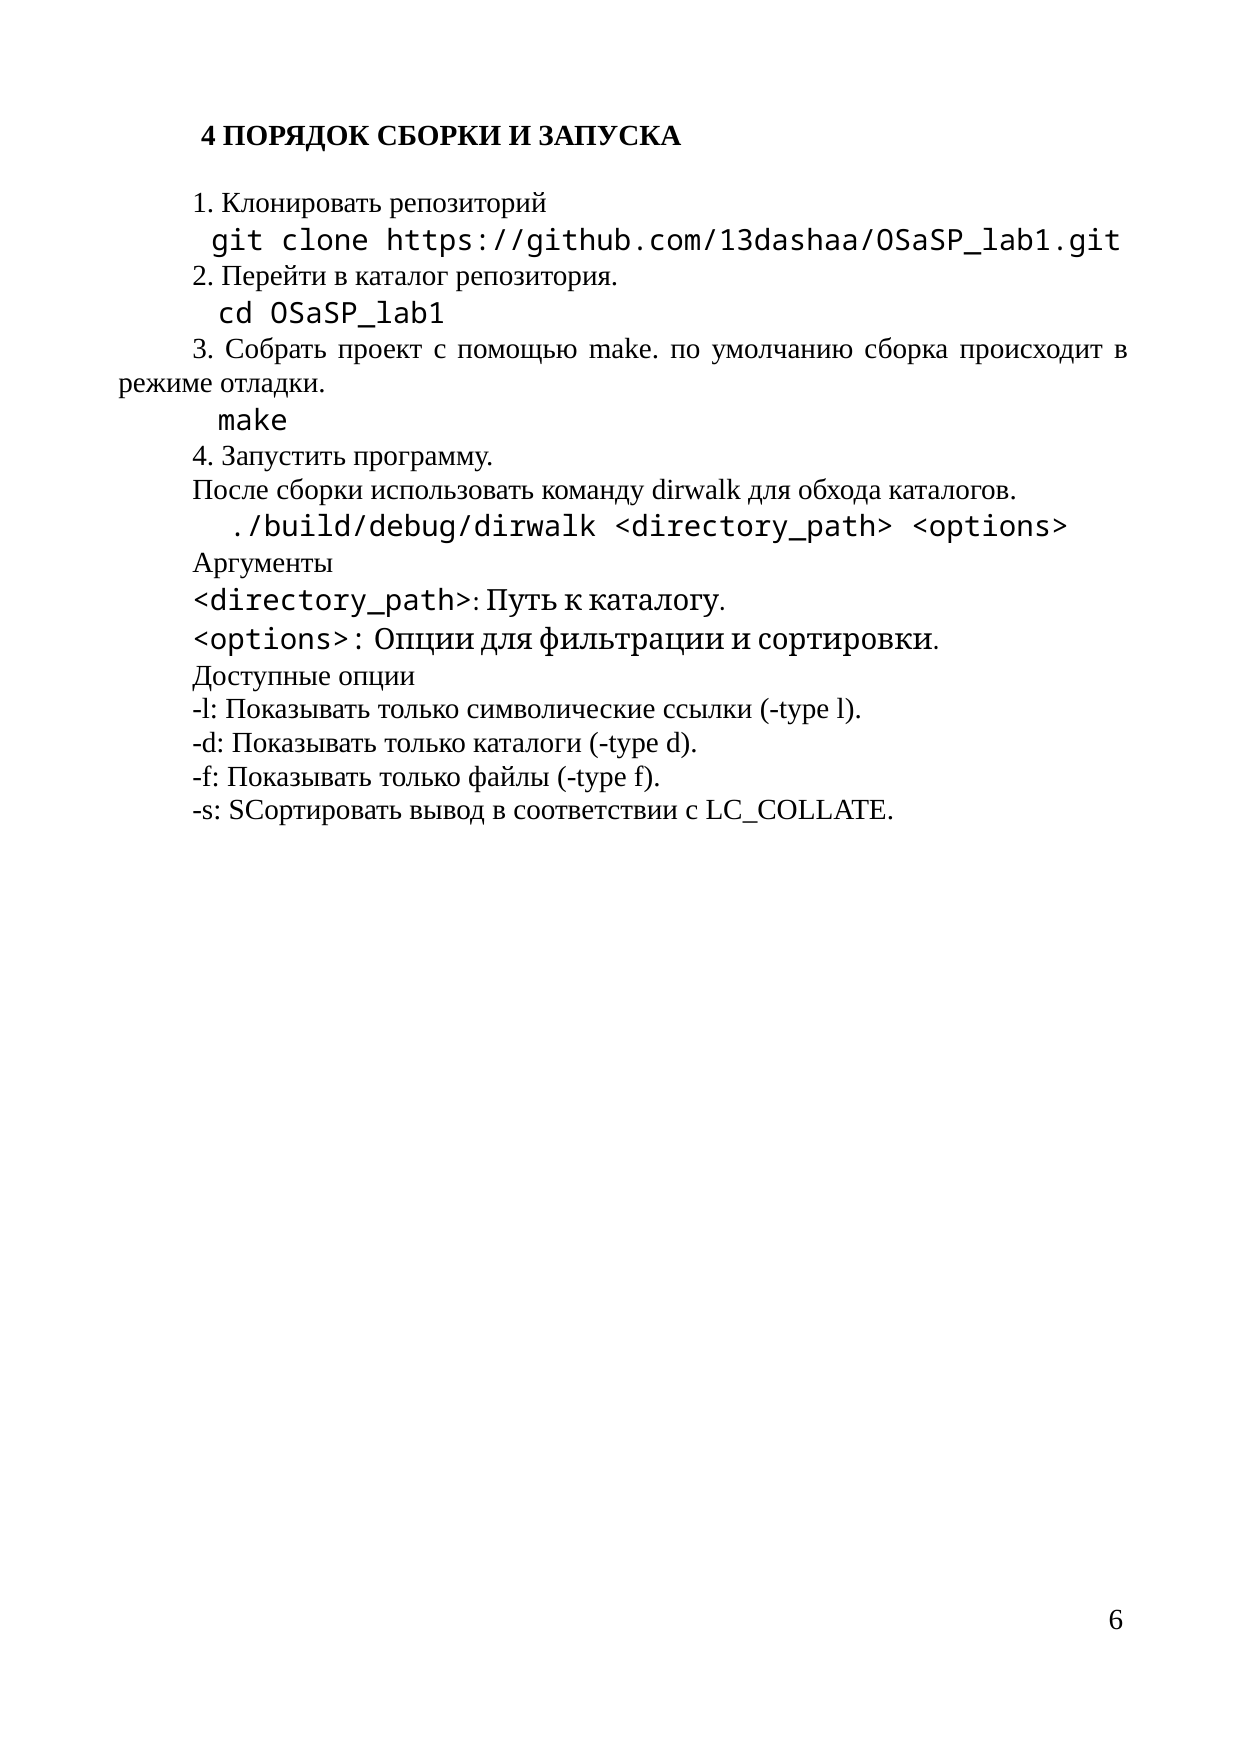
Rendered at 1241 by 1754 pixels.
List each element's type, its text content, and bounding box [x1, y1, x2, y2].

text 1. Клонировать репозиторий [118, 185, 1128, 219]
text ./build/debug/dirwalk <directory_path> <options> [118, 506, 1128, 545]
text 3. Собрать проект с помощью make. по умолчанию сборка происходит в режиме отладки. [118, 332, 1128, 399]
text cd OSaSP_lab1 [118, 292, 1128, 332]
text -l: Показывать только символические ссылки (-type l). [118, 692, 1128, 725]
text <directory_path>: Путь к каталогу. [118, 579, 1128, 618]
text Доступные опции [118, 658, 1128, 692]
text -f: Показывать только файлы (-type f). [118, 759, 1128, 792]
text 4. Запустить программу. [118, 438, 1128, 472]
text Аргументы [118, 545, 1128, 579]
text -s: SСортировать вывод в соответствии с LC_COLLATE. [118, 792, 1128, 826]
text После сборки использовать команду dirwalk для обхода каталогов. [118, 472, 1128, 506]
text -d: Показывать только каталоги (-type d). [118, 725, 1128, 759]
text 2. Перейти в каталог репозитория. [118, 258, 1128, 292]
text git clone https://github.com/13dashaa/OSaSP_lab1.git [118, 219, 1128, 258]
text 4 ПОРЯДОК СБОРКИ И ЗАПУСКА [118, 118, 1128, 152]
text <options>: Опции для фильтрации и сортировки. [118, 618, 1128, 658]
text make [118, 399, 1128, 438]
